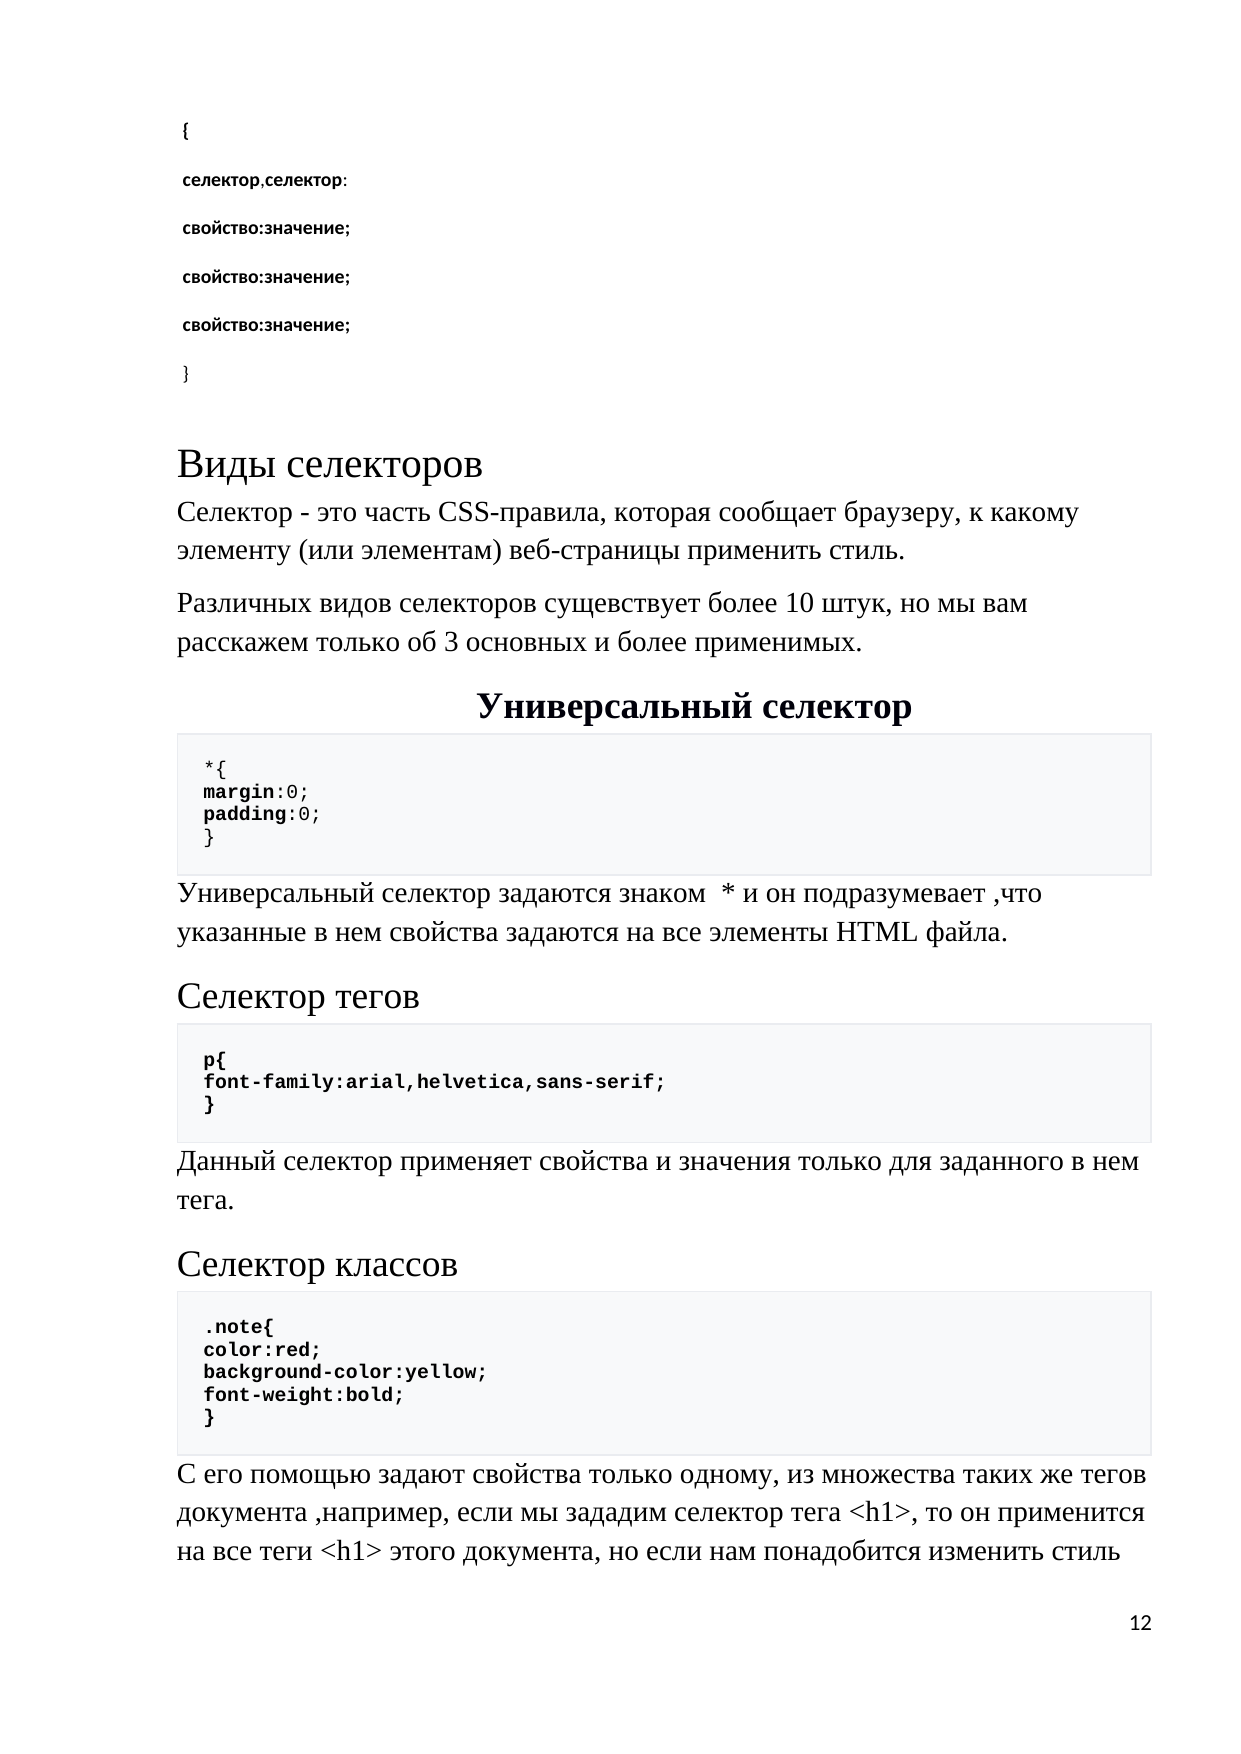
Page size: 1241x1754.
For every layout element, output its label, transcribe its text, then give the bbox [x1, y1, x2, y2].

text свойство:значение; [182, 215, 1152, 239]
text Селектор - это часть CSS-правила, которая сообщает браузеру, к какому элементу (или элементам) веб-страницы применить стиль. [177, 494, 1152, 566]
text свойство:значение; [182, 312, 1152, 336]
text { [182, 118, 1152, 142]
text селектор,селектор: [182, 167, 1152, 191]
subtitle Универсальный селектор [177, 683, 1152, 726]
text } [178, 1380, 1150, 1454]
text p{ [178, 1025, 1150, 1045]
subtitle Виды селекторов [177, 438, 1152, 486]
text Данный селектор применяет свойства и значения только для заданного в нем тега. [177, 1143, 1152, 1215]
text color:red; [178, 1313, 1150, 1336]
subtitle Селектор классов [177, 1241, 1152, 1284]
text font-weight:bold; [178, 1358, 1150, 1380]
subtitle Селектор тегов [177, 973, 1152, 1017]
text background-color:yellow; [178, 1336, 1150, 1358]
text padding:0; [178, 778, 1150, 800]
text Универсальный селектор задаются знаком * и он подразумевает ,что указанные в нем свойства задаются на все элементы HTML файла. [177, 876, 1152, 948]
text свойство:значение; [182, 264, 1152, 288]
text } [178, 1068, 1150, 1142]
text *{ [178, 735, 1150, 755]
text } [178, 800, 1150, 874]
text .note{ [178, 1292, 1150, 1313]
text Различных видов селекторов сущевствует более 10 штук, но мы вам расскажем только об 3 основных и более применимых. [177, 585, 1152, 657]
text font-family:arial,helvetica,sans-serif; [178, 1045, 1150, 1068]
text margin:0; [178, 755, 1150, 778]
text C его помощью задают свойства только одному, из множества таких же тегов документа ,например, если мы зададим селектор тега <h1>, то он применится на все теги <h1> этого документа, но если нам понадобится изменить стиль [177, 1456, 1152, 1567]
text } [182, 361, 1152, 385]
